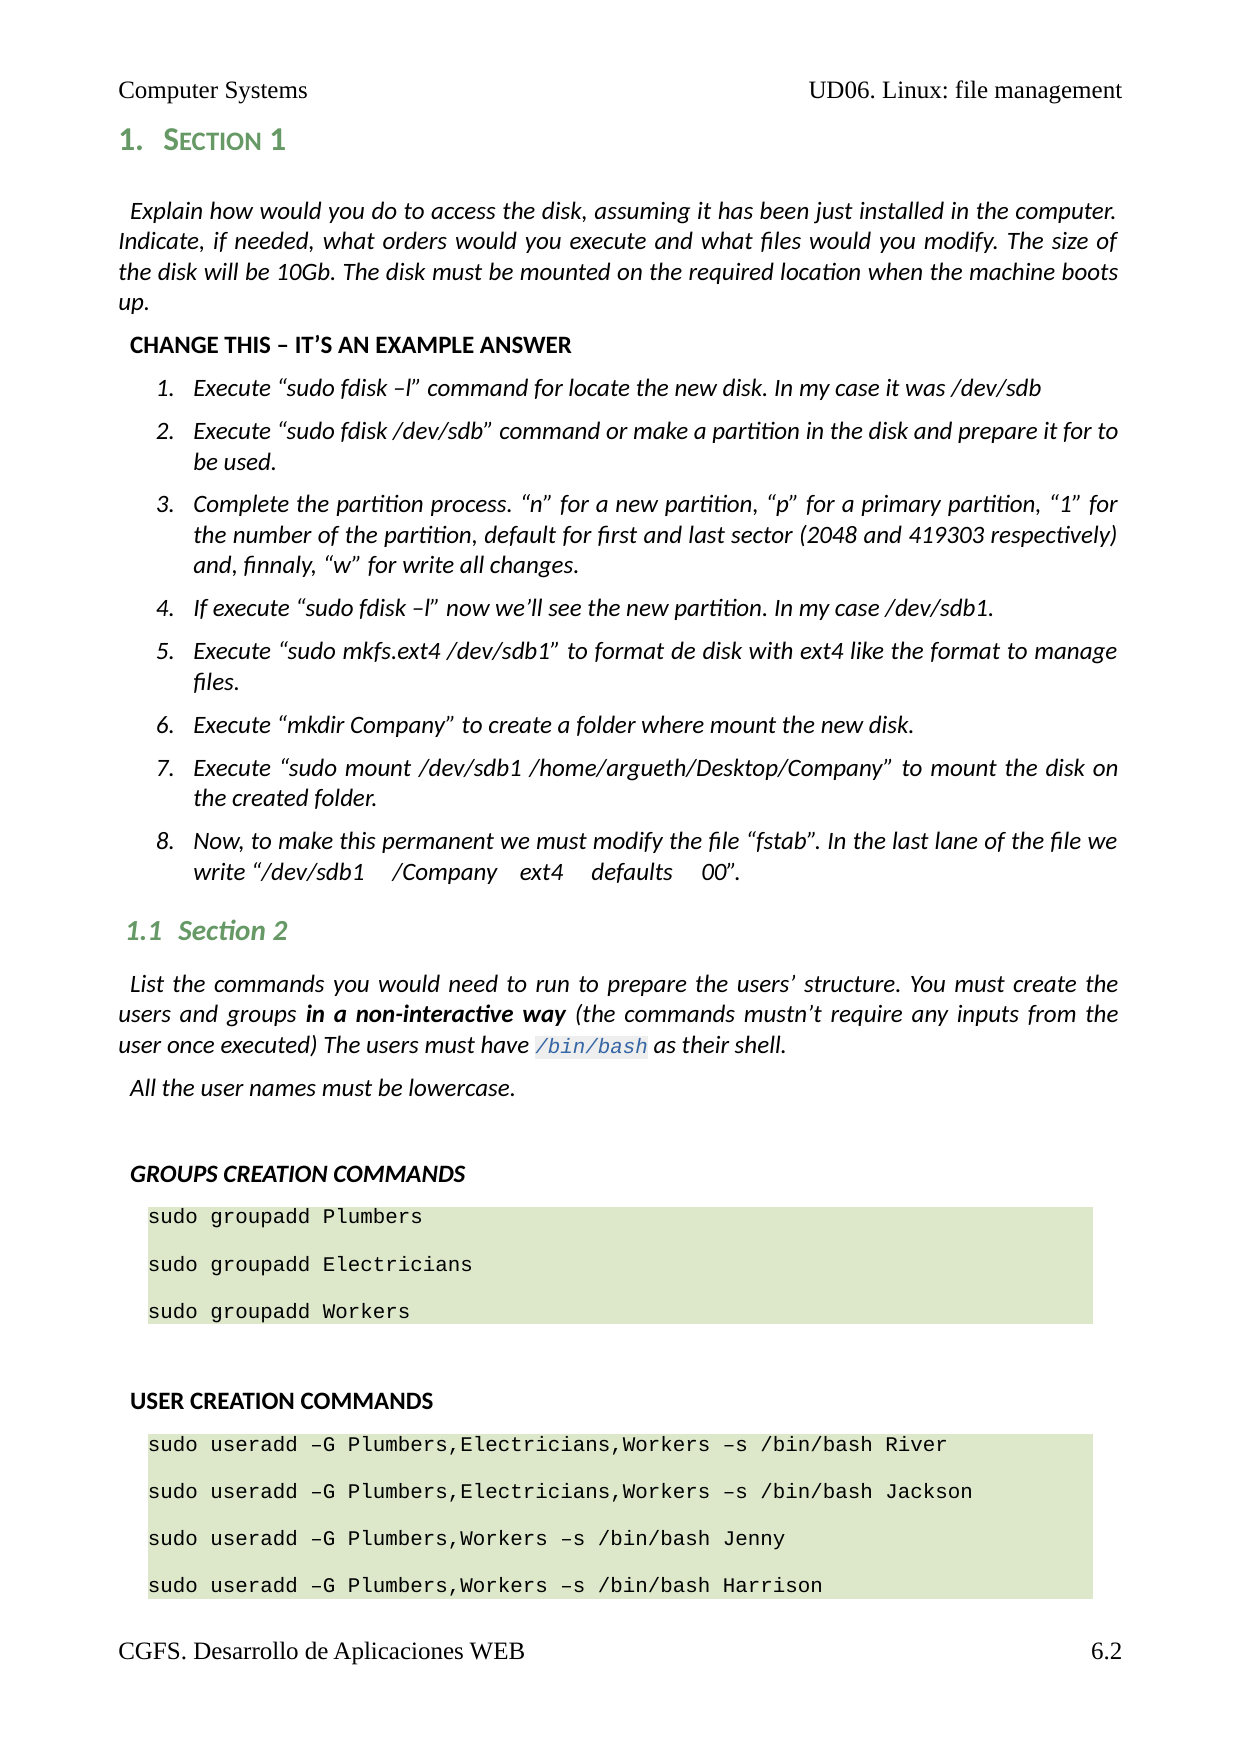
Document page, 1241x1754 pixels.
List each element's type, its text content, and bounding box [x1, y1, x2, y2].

list If execute “sudo fdisk –l” now we’ll see the new partition. In my case /dev/sdb1. [156, 593, 1122, 623]
text USER CREATION COMMANDS [118, 1385, 1122, 1416]
list Execute “sudo mkfs.ext4 /dev/sdb1” to format de disk with ext4 like the format to manage files. [156, 636, 1122, 697]
list Execute “mkdir Company” to create a folder where mount the new disk. [156, 709, 1122, 739]
text sudo groupadd Plumbers [148, 1207, 1093, 1230]
text List the commands you would need to run to prepare the users’ structure. You must create the users and groups in a non-interactive way (the commands mustn’t require any inputs from the user once executed) The users must have /bin/bash as their shell. [118, 968, 1122, 1059]
list Execute “sudo fdisk –l” command for locate the new disk. In my case it was /dev/sdb [156, 372, 1122, 403]
list Execute “sudo fdisk /dev/sdb” command or make a partition in the disk and prepare it for to be used. [156, 415, 1122, 476]
subtitle Section 2 [118, 912, 1122, 947]
text sudo useradd –G Plumbers,Electricians,Workers –s /bin/bash Jackson [148, 1481, 1093, 1505]
text sudo groupadd Workers [148, 1301, 1093, 1324]
text CHANGE THIS – IT’S AN EXAMPLE ANSWER [118, 329, 1122, 360]
text sudo groupadd Electricians [148, 1254, 1093, 1277]
list Complete the partition process. “n” for a new partition, “p” for a primary partition, “1” for the number of the partition, default for first and last sector (2048 and 419303 respectively) and, finnaly, “w” for write all changes. [156, 489, 1122, 580]
text sudo useradd –G Plumbers,Workers –s /bin/bash Jenny [148, 1528, 1093, 1552]
text sudo useradd –G Plumbers,Workers –s /bin/bash Harrison [148, 1576, 1093, 1599]
text All the user names must be lowercase. [118, 1072, 1122, 1102]
text Explain how would you do to access the disk, assuming it has been just installed in the computer. Indicate, if needed, what orders would you execute and what files would you modify. The size of the disk will be 10Gb. The disk must be mounted on the required location when the machine boots up. [118, 195, 1122, 317]
list Now, to make this permanent we must modify the file “fstab”. In the last lane of the file we write “/dev/sdb1 /Company ext4 defaults 00”. [156, 825, 1122, 886]
text sudo useradd –G Plumbers,Electricians,Workers –s /bin/bash River [148, 1434, 1093, 1458]
subtitle Section 1 [118, 118, 1122, 159]
list Execute “sudo mount /dev/sdb1 /home/argueth/Desktop/Company” to mount the disk on the created folder. [156, 752, 1122, 813]
text GROUPS CREATION COMMANDS [118, 1158, 1122, 1188]
